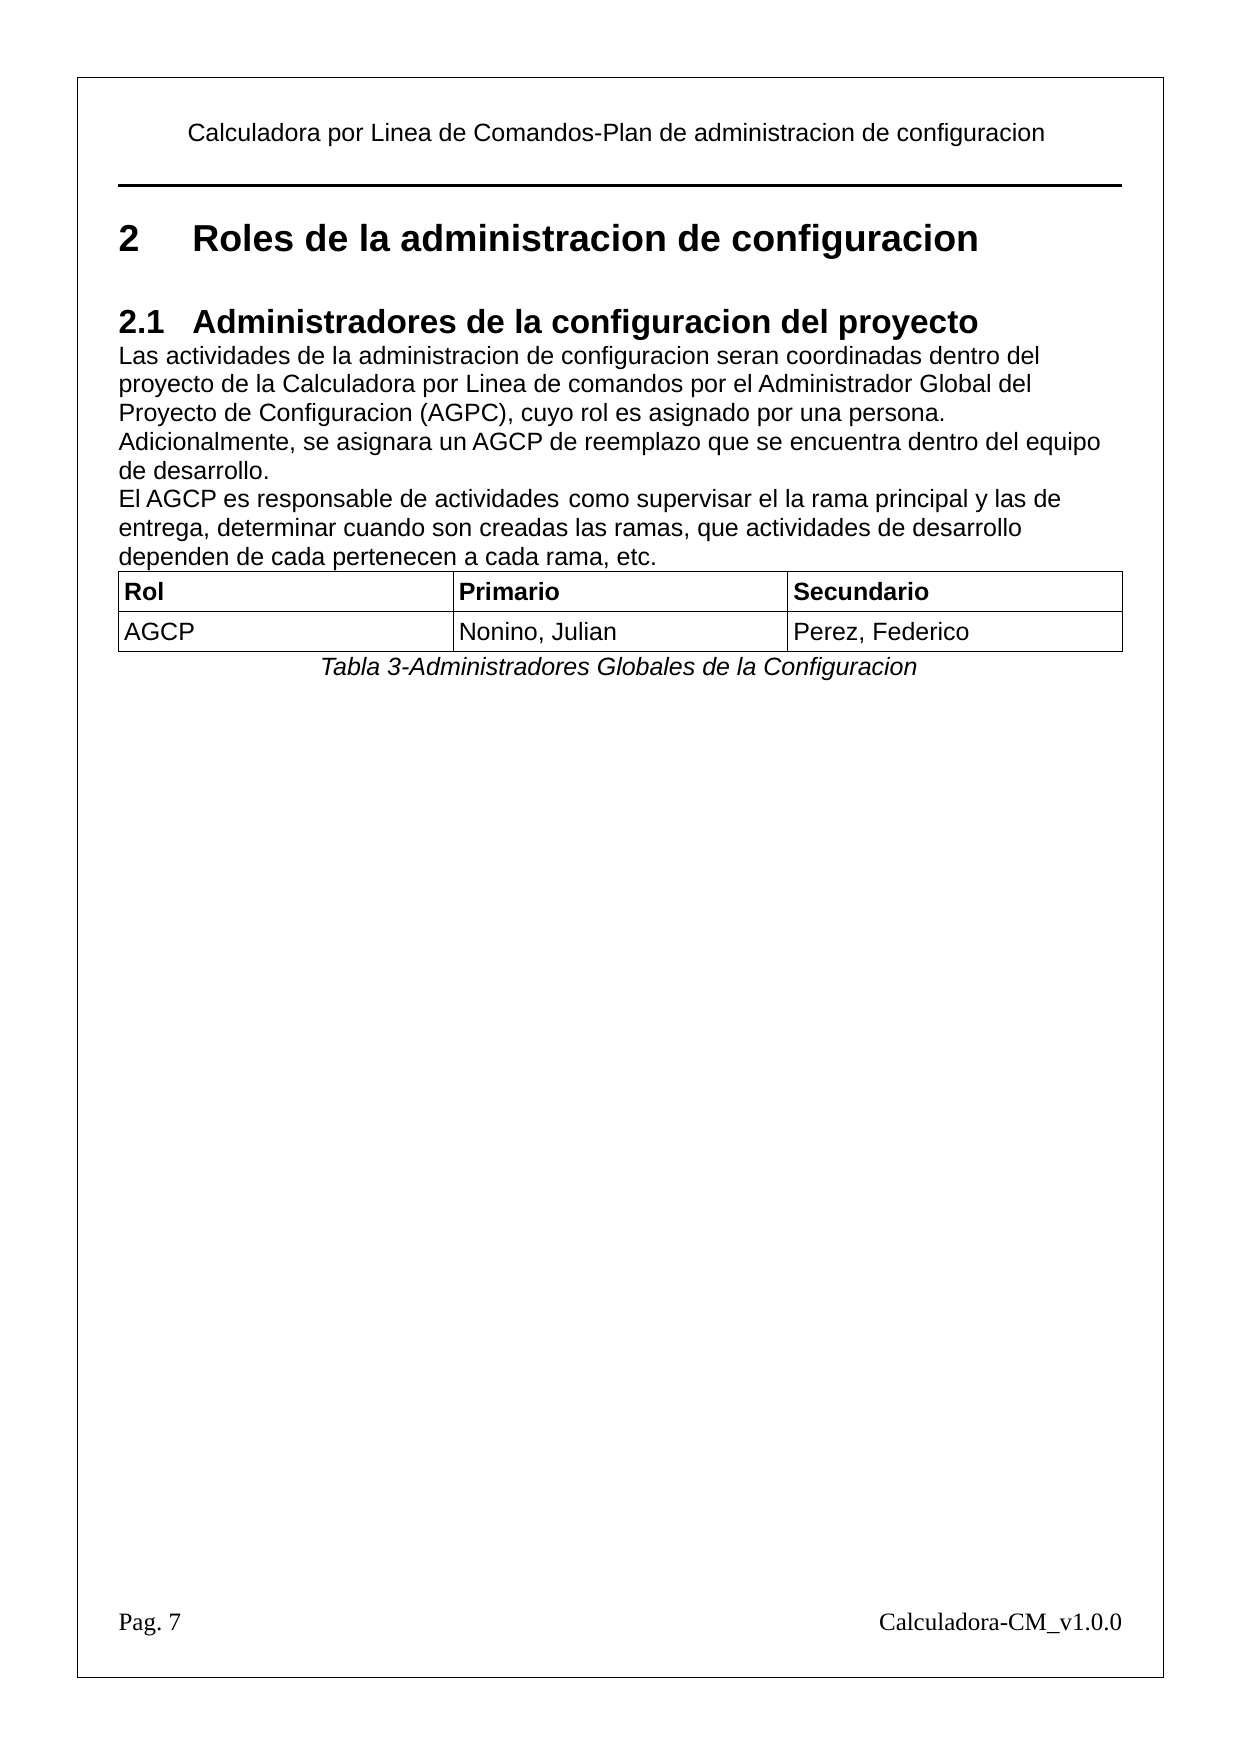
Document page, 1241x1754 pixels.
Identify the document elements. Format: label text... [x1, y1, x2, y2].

table_header Rol [119, 572, 453, 611]
table_header Primario [454, 572, 787, 611]
text 2.1 Administradores de la configuracion del proyecto [118, 302, 1122, 341]
text Las actividades de la administracion de configuracion seran coordinadas dentro del proyecto de la Calculadora por Linea de comandos por el Administrador Global del Proyecto de Configuracion (AGPC), cuyo rol es asignado por una persona. Adicionalmente, se asignara un AGCP de reemplazo que se encuentra dentro del equipo de desarrollo. [118, 341, 1122, 484]
table_cell Perez, Federico [788, 612, 1122, 651]
table_cell AGCP [119, 612, 453, 651]
table_header Secundario [788, 572, 1122, 611]
text 2 Roles de la administracion de configuracion [118, 216, 1122, 259]
text Tabla 3-Administradores Globales de la Configuracion [118, 652, 1122, 680]
table_cell Nonino, Julian [454, 612, 787, 651]
text El AGCP es responsable de actividades como supervisar el la rama principal y las de entrega, determinar cuando son creadas las ramas, que actividades de desarrollo dependen de cada pertenecen a cada rama, etc. [118, 484, 1122, 571]
